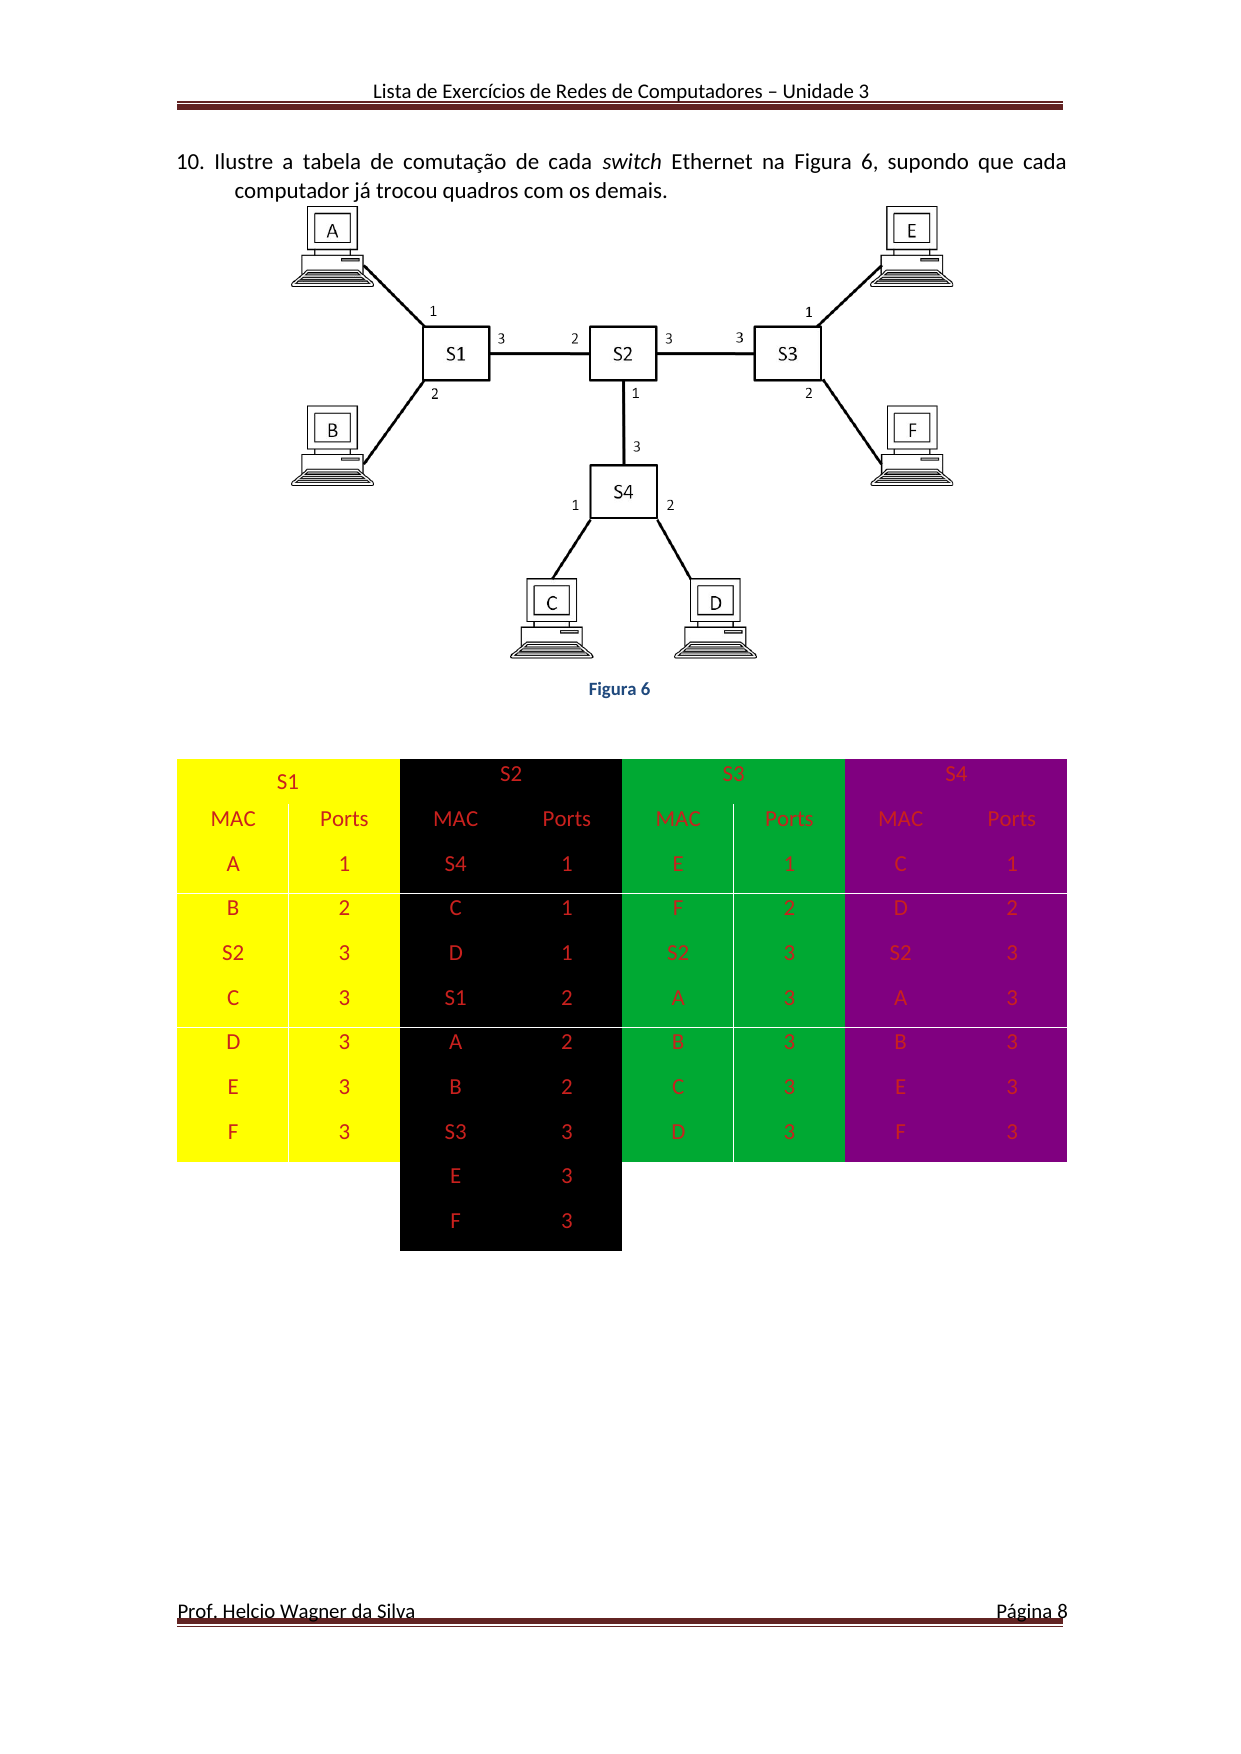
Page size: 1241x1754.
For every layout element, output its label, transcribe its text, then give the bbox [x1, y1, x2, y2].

table_cell 2 [511, 1028, 622, 1072]
table_cell Ports [511, 804, 622, 849]
table_cell D [622, 1117, 733, 1162]
table_cell Ports [956, 804, 1067, 849]
table_cell [622, 1206, 733, 1251]
table_cell B [845, 1028, 956, 1072]
table_cell E [400, 1162, 511, 1206]
table_cell 3 [734, 1028, 845, 1072]
table_cell S2 [845, 938, 956, 983]
table_header S2 [400, 759, 622, 804]
table_cell [177, 1206, 288, 1251]
table_cell B [177, 894, 288, 938]
table_cell E [622, 849, 733, 893]
table_cell MAC [845, 804, 956, 849]
table_cell 3 [289, 938, 400, 983]
table_cell 3 [956, 983, 1067, 1027]
table_cell E [845, 1072, 956, 1117]
table_cell 3 [734, 938, 845, 983]
table_cell Ports [734, 804, 845, 849]
table_cell C [177, 983, 288, 1027]
table_cell B [400, 1072, 511, 1117]
table_cell F [845, 1117, 956, 1162]
table_cell 1 [289, 849, 400, 893]
table_cell S2 [177, 938, 288, 983]
table_cell E [177, 1072, 288, 1117]
table_cell Ports [289, 804, 400, 849]
table_cell 2 [511, 1072, 622, 1117]
table_cell A [845, 983, 956, 1027]
table_cell F [400, 1206, 511, 1251]
table_cell 3 [956, 938, 1067, 983]
table_cell 3 [734, 1117, 845, 1162]
table_header S3 [622, 759, 845, 804]
table_cell 3 [511, 1206, 622, 1251]
table_cell S4 [400, 849, 511, 893]
table_cell S3 [400, 1117, 511, 1162]
table_cell 3 [956, 1117, 1067, 1162]
table_cell 2 [734, 894, 845, 938]
table_cell A [400, 1028, 511, 1072]
table_cell [289, 1206, 400, 1251]
table_cell [956, 1206, 1067, 1251]
table_cell 1 [734, 849, 845, 893]
table_cell C [400, 894, 511, 938]
table_cell D [400, 938, 511, 983]
table_cell 3 [289, 983, 400, 1027]
table_cell 3 [289, 1117, 400, 1162]
table_cell A [622, 983, 733, 1027]
table_cell [734, 1206, 845, 1251]
table_cell 1 [956, 849, 1067, 893]
table_cell F [622, 894, 733, 938]
table_cell [622, 1162, 733, 1206]
table_cell 1 [511, 894, 622, 938]
table_header S1 [177, 759, 400, 804]
table_cell 3 [289, 1028, 400, 1072]
table_cell [734, 1162, 845, 1206]
table_cell A [177, 849, 288, 893]
table_cell 3 [511, 1162, 622, 1206]
table_cell MAC [400, 804, 511, 849]
table_cell C [845, 849, 956, 893]
table_cell S2 [622, 938, 733, 983]
table_cell B [622, 1028, 733, 1072]
table_cell [289, 1162, 400, 1206]
table_cell MAC [622, 804, 733, 849]
table_cell 3 [734, 983, 845, 1027]
table_cell [845, 1206, 956, 1251]
table_cell D [177, 1028, 288, 1072]
picture [290, 206, 954, 659]
table_cell 1 [511, 938, 622, 983]
table_header S4 [845, 759, 1067, 804]
table_cell 3 [734, 1072, 845, 1117]
table_cell 1 [511, 849, 622, 893]
table_cell 3 [289, 1072, 400, 1117]
table_cell 2 [289, 894, 400, 938]
table_cell 2 [511, 983, 622, 1027]
table_cell C [622, 1072, 733, 1117]
table_cell 2 [956, 894, 1067, 938]
table_cell F [177, 1117, 288, 1162]
table_cell [845, 1162, 956, 1206]
table_cell MAC [177, 804, 288, 849]
table_cell S1 [400, 983, 511, 1027]
table_cell 3 [956, 1028, 1067, 1072]
table_cell D [845, 894, 956, 938]
table_cell 3 [956, 1072, 1067, 1117]
table_cell 3 [511, 1117, 622, 1162]
table_cell [956, 1162, 1067, 1206]
text 10. Ilustre a tabela de comutação de cada switch Ethernet na Figura 6, supondo que cada computador já trocou quadros com os demais. [176, 147, 1067, 204]
subtitle Figura 6 [177, 677, 1062, 700]
table_cell [177, 1162, 288, 1206]
